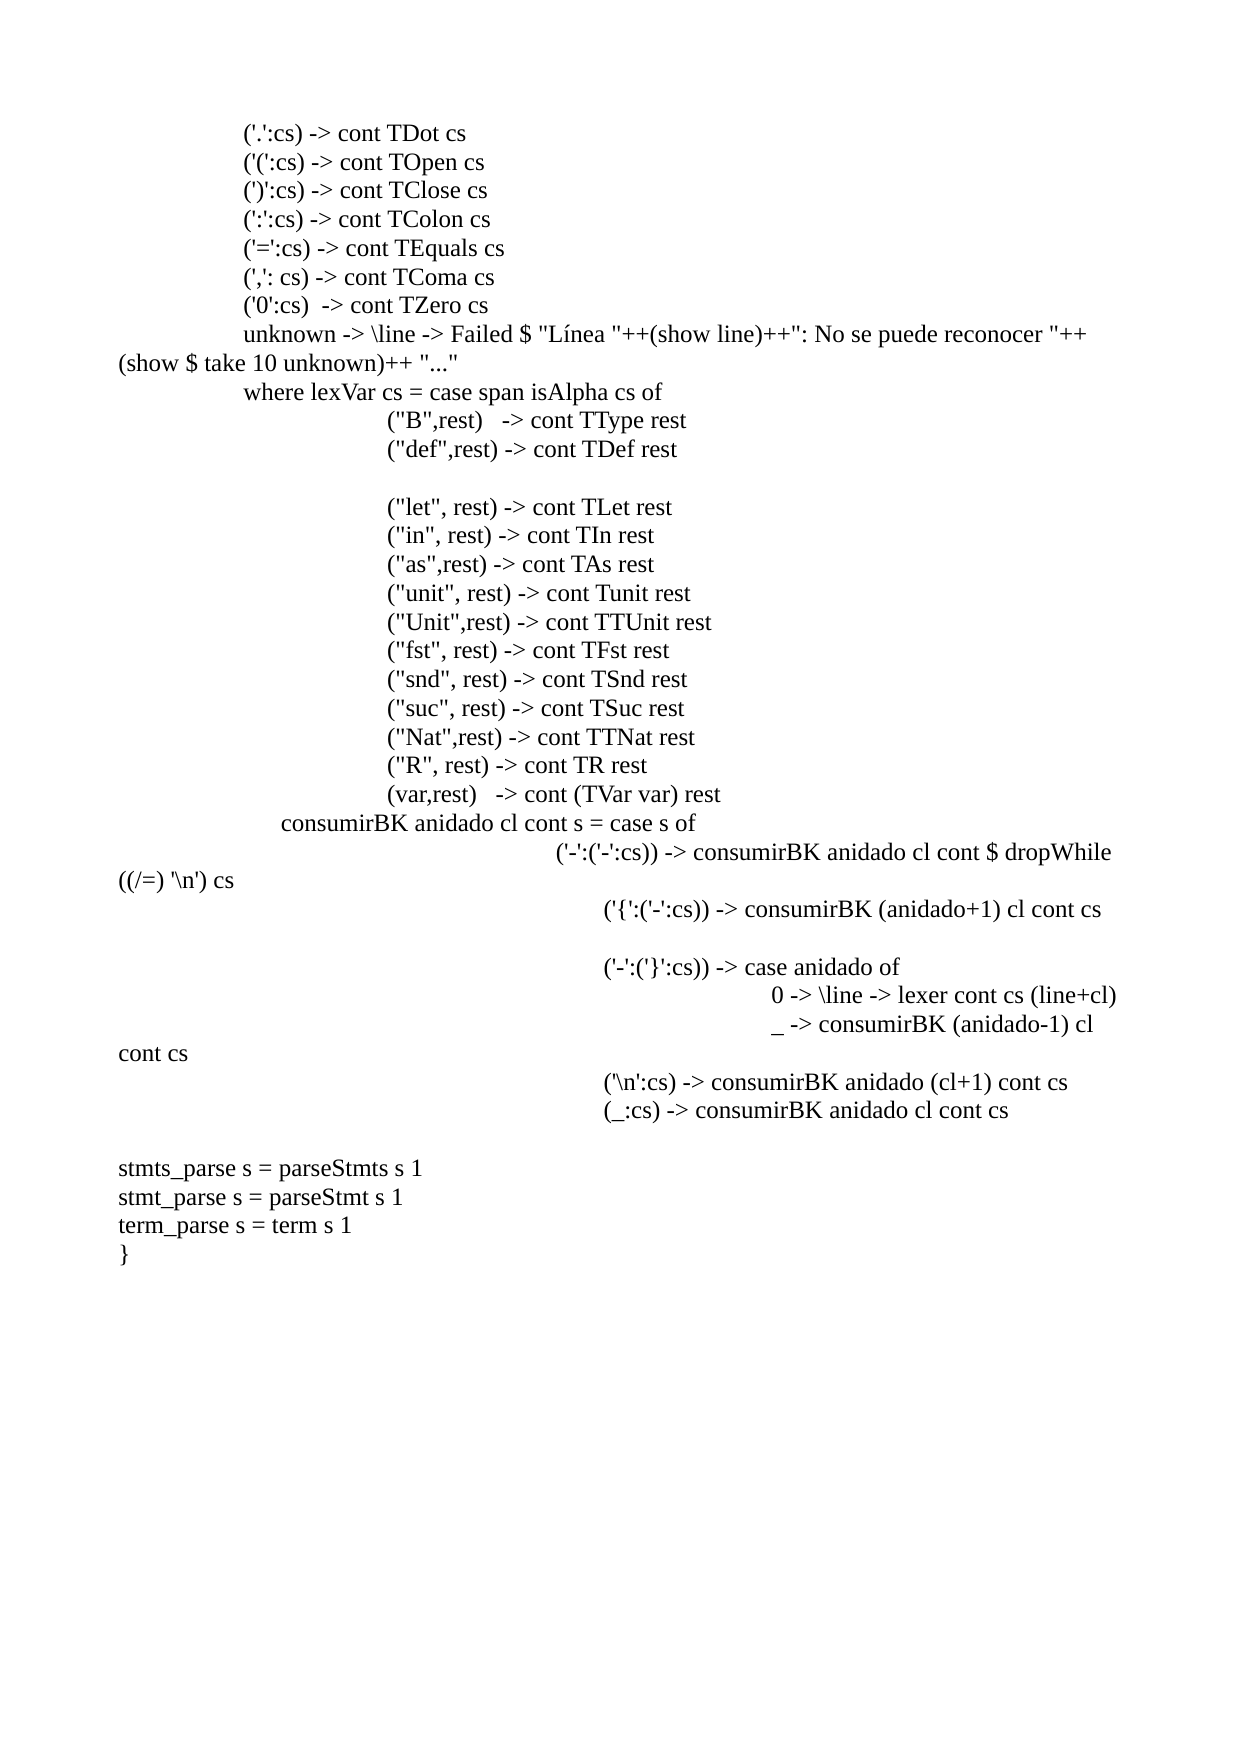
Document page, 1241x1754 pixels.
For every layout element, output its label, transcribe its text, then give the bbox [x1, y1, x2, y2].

text ('\n':cs) -> consumirBK anidado (cl+1) cont cs [118, 1067, 1122, 1096]
text stmts_parse s = parseStmts s 1 [118, 1153, 1122, 1182]
text ("as",rest) -> cont TAs rest [118, 549, 1122, 578]
text (_:cs) -> consumirBK anidado cl cont cs [118, 1096, 1122, 1124]
text ("B",rest) -> cont TType rest [118, 406, 1122, 434]
text ("snd", rest) -> cont TSnd rest [118, 664, 1122, 693]
text ('0':cs) -> cont TZero cs [118, 291, 1122, 319]
text ('-':('}':cs)) -> case anidado of [118, 952, 1122, 981]
text ('-':('-':cs)) -> consumirBK anidado cl cont $ dropWhile ((/=) '\n') cs [118, 837, 1122, 894]
text stmt_parse s = parseStmt s 1 [118, 1182, 1122, 1211]
text ("Unit",rest) -> cont TTUnit rest [118, 607, 1122, 636]
text (',': cs) -> cont TComa cs [118, 262, 1122, 291]
text ('(':cs) -> cont TOpen cs [118, 147, 1122, 176]
text ("in", rest) -> cont TIn rest [118, 521, 1122, 549]
text (var,rest) -> cont (TVar var) rest [118, 779, 1122, 808]
text ("unit", rest) -> cont Tunit rest [118, 578, 1122, 607]
text ('=':cs) -> cont TEquals cs [118, 233, 1122, 262]
text ("Nat",rest) -> cont TTNat rest [118, 722, 1122, 751]
text _ -> consumirBK (anidado-1) cl cont cs [118, 1009, 1122, 1067]
text ('{':('-':cs)) -> consumirBK (anidado+1) cl cont cs [118, 894, 1122, 952]
text consumirBK anidado cl cont s = case s of [118, 808, 1122, 837]
text ("R", rest) -> cont TR rest [118, 751, 1122, 779]
text ("fst", rest) -> cont TFst rest [118, 636, 1122, 664]
text ("let", rest) -> cont TLet rest [118, 492, 1122, 521]
text (')':cs) -> cont TClose cs [118, 176, 1122, 204]
text } [118, 1239, 1122, 1268]
text ("def",rest) -> cont TDef rest [118, 434, 1122, 463]
text term_parse s = term s 1 [118, 1211, 1122, 1239]
text unknown -> \line -> Failed $ "Línea "++(show line)++": No se puede reconocer "++(show $ take 10 unknown)++ "..." [118, 319, 1122, 377]
text ('.':cs) -> cont TDot cs [118, 118, 1122, 147]
text (':':cs) -> cont TColon cs [118, 204, 1122, 233]
text 0 -> \line -> lexer cont cs (line+cl) [118, 981, 1122, 1009]
text ("suc", rest) -> cont TSuc rest [118, 693, 1122, 722]
text where lexVar cs = case span isAlpha cs of [118, 377, 1122, 406]
